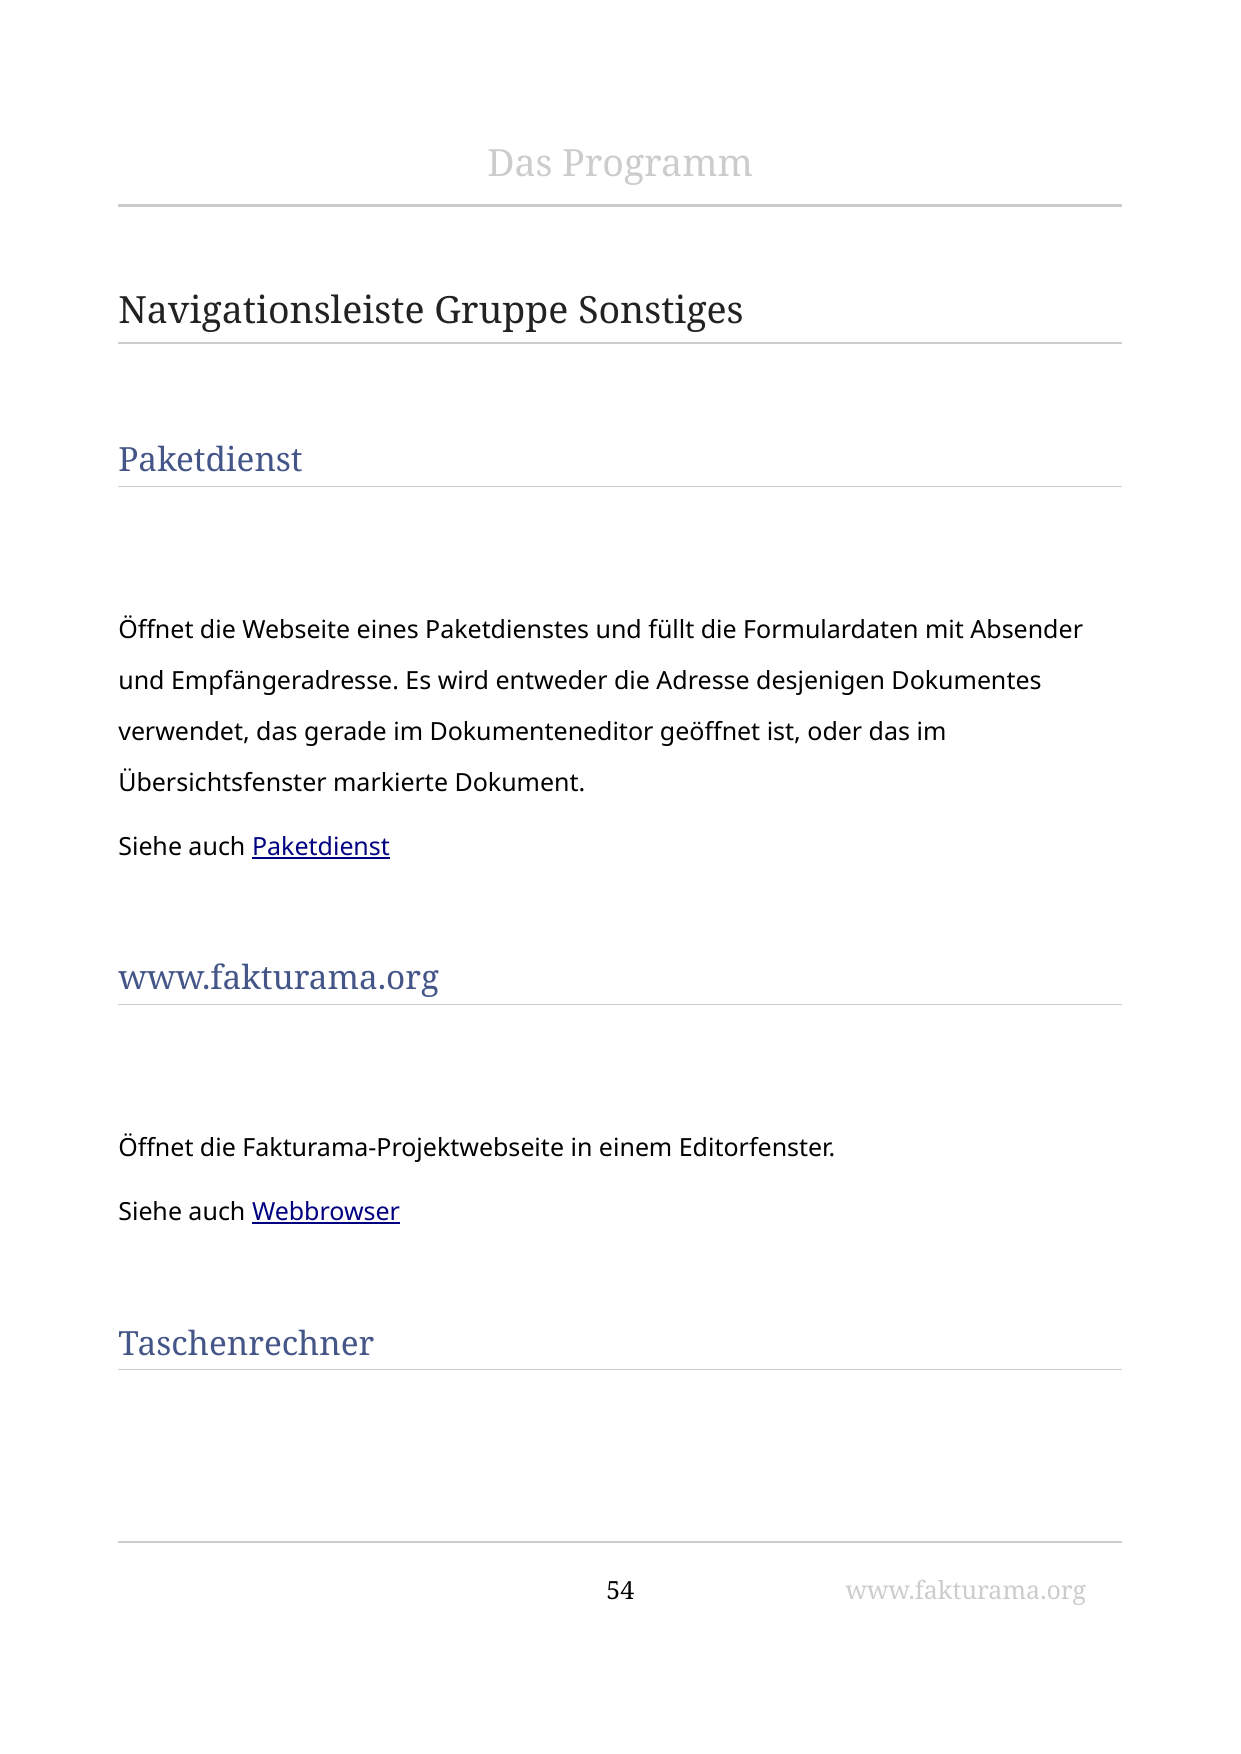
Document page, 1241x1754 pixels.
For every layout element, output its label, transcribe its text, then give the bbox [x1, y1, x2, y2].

text Öffnet die Fakturama-Projektwebseite in einem Editorfenster. [118, 1130, 1122, 1164]
subtitle Navigationsleiste Gruppe Sonstiges [118, 283, 1122, 342]
subtitle Paketdienst [118, 436, 1122, 486]
text Siehe auch Paketdienst [118, 828, 1122, 862]
text Öffnet die Webseite eines Paketdienstes und füllt die Formulardaten mit Absender und Empfängeradresse. Es wird entweder die Adresse desjenigen Dokumentes verwendet, das gerade im Dokumenteneditor geöffnet ist, oder das im Übersichtsfenster markierte Dokument. [118, 611, 1122, 799]
subtitle Taschenrechner [118, 1319, 1122, 1369]
text Siehe auch Webbrowser [118, 1193, 1122, 1227]
subtitle www.fakturama.org [118, 954, 1122, 1004]
